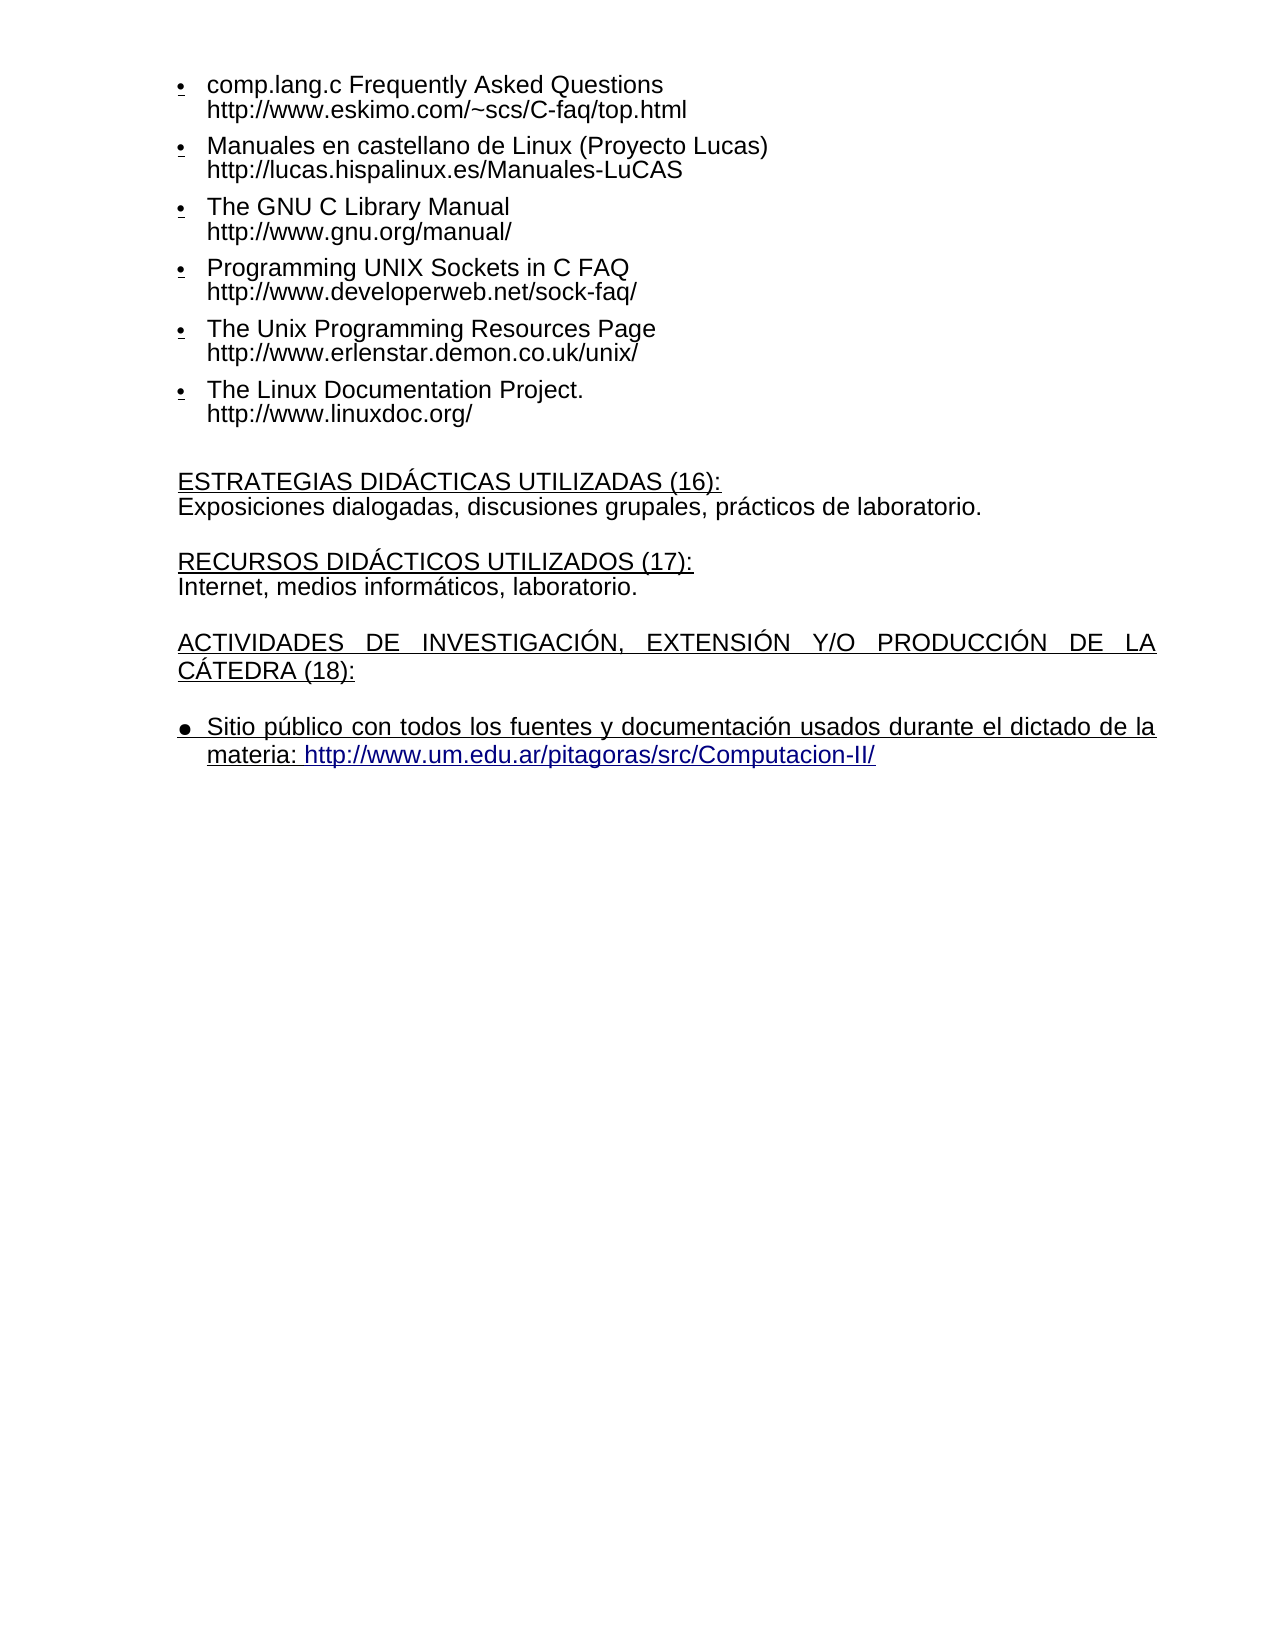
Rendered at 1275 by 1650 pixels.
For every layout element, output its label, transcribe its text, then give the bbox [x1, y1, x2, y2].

list Manuales en castellano de Linux (Proyecto Lucas) http://lucas.hispalinux.es/Manuales-LuCAS [177, 135, 1157, 184]
text Exposiciones dialogadas, discusiones grupales, prácticos de laboratorio. [177, 496, 1157, 520]
text Internet, medios informáticos, laboratorio. [177, 576, 1157, 601]
list comp.lang.c Frequently Asked Questions http://www.eskimo.com/~scs/C-faq/top.html [177, 74, 1157, 123]
text CÁTEDRA (18): [177, 654, 1157, 685]
text ESTRATEGIAS DIDÁCTICAS UTILIZADAS (16): [177, 467, 1157, 496]
list The Linux Documentation Project. http://www.linuxdoc.org/ [177, 378, 1157, 428]
list Programming UNIX Sockets in C FAQ http://www.developerweb.net/sock-faq/ [177, 257, 1157, 306]
list The Unix Programming Resources Page http://www.erlenstar.demon.co.uk/unix/ [177, 318, 1157, 367]
list The GNU C Library Manual http://www.gnu.org/manual/ [177, 196, 1157, 245]
list materia: http://www.um.edu.ar/pitagoras/src/Computacion-II/ [177, 738, 1157, 769]
text ACTIVIDADES DE INVESTIGACIÓN, EXTENSIÓN Y/O PRODUCCIÓN DE LA [177, 629, 1157, 653]
text RECURSOS DIDÁCTICOS UTILIZADOS (17): [177, 548, 1157, 576]
list Sitio público con todos los fuentes y documentación usados durante el dictado de la [177, 713, 1157, 737]
